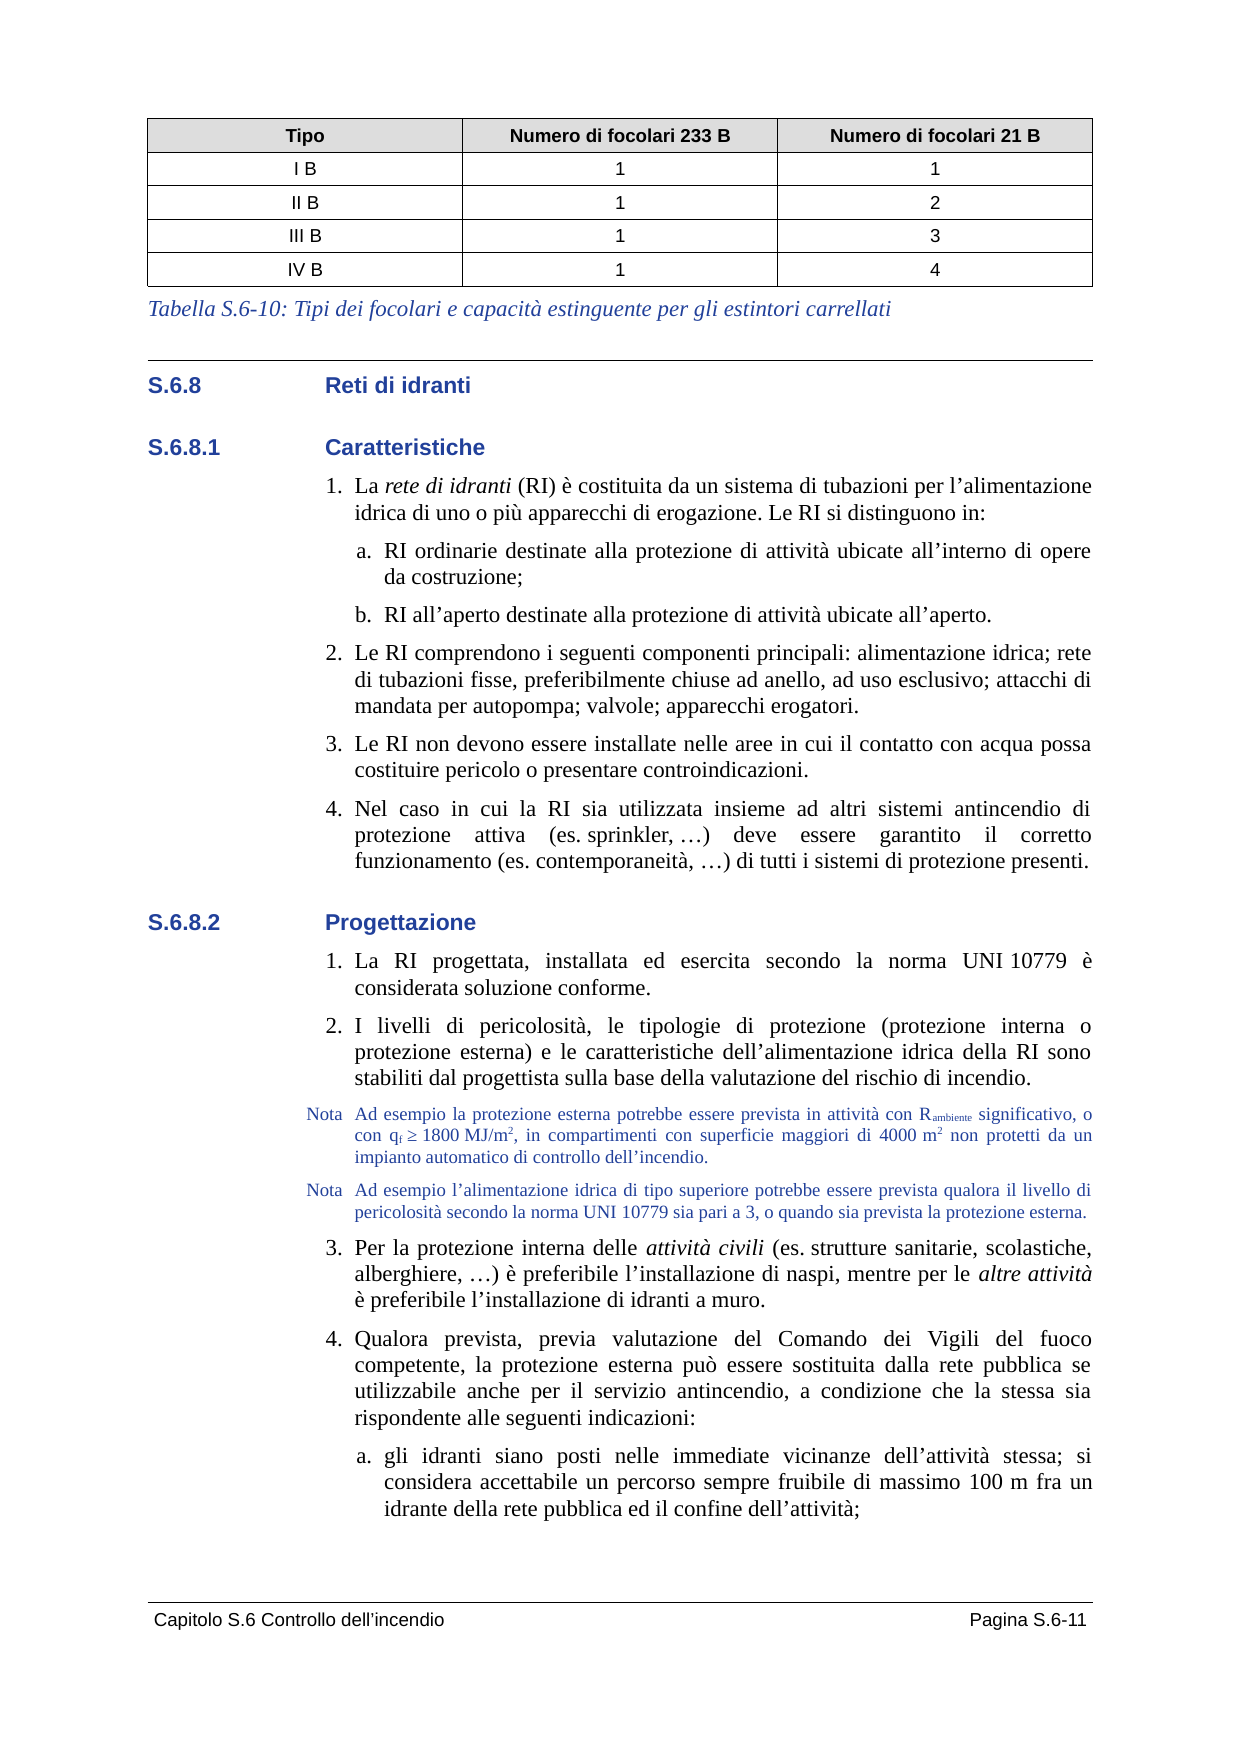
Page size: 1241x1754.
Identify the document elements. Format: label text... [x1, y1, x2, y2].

list Ad esempio l’alimentazione idrica di tipo superiore potrebbe essere prevista qualora il livello di pericolosità secondo la norma UNI 10779 sia pari a 3, o quando sia prevista la protezione esterna. [342, 1179, 1093, 1222]
list La rete di idranti (RI) è costituita da un sistema di tubazioni per l’alimentazione idrica di uno o più apparecchi di erogazione. Le RI si distinguono in: [342, 472, 1093, 525]
list RI ordinarie destinate alla protezione di attività ubicate all’interno di opere da costruzione; [372, 537, 1093, 589]
table_cell 2 [778, 186, 1092, 219]
table_cell II B [148, 186, 462, 219]
list Nel caso in cui la RI sia utilizzata insieme ad altri sistemi antincendio di protezione attiva (es. sprinkler, …) deve essere garantito il corretto funzionamento (es. contemporaneità, …) di tutti i sistemi di protezione presenti. [342, 794, 1093, 874]
list I livelli di pericolosità, le tipologie di protezione (protezione interna o protezione esterna) e le caratteristiche dell’alimentazione idrica della RI sono stabiliti dal progettista sulla base della valutazione del rischio di incendio. [342, 1012, 1093, 1091]
list Qualora prevista, previa valutazione del Comando dei Vigili del fuoco competente, la protezione esterna può essere sostituita dalla rete pubblica se utilizzabile anche per il servizio antincendio, a condizione che la stessa sia rispondente alle seguenti indicazioni: [342, 1325, 1093, 1430]
list gli idranti siano posti nelle immediate vicinanze dell’attività stessa; si considera accettabile un percorso sempre fruibile di massimo 100 m fra un idrante della rete pubblica ed il confine dell’attività; [372, 1442, 1093, 1521]
table_header Numero di focolari 21 B [778, 119, 1092, 152]
table_cell III B [148, 220, 462, 252]
table_cell IV B [148, 253, 462, 286]
table_cell 1 [463, 253, 777, 286]
table_cell 4 [778, 253, 1092, 286]
list Le RI non devono essere installate nelle aree in cui il contatto con acqua possa costituire pericolo o presentare controindicazioni. [342, 730, 1093, 783]
table_cell 1 [463, 153, 777, 185]
subtitle Progettazione [148, 909, 1093, 935]
table_cell I B [148, 153, 462, 185]
table_header Numero di focolari 233 B [463, 119, 777, 152]
table_header Tipo [148, 119, 462, 152]
table_cell 1 [463, 220, 777, 252]
subtitle Caratteristiche [148, 434, 1093, 460]
list Ad esempio la protezione esterna potrebbe essere prevista in attività con Rambiente significativo, o con qf ≥ 1800 MJ/m2, in compartimenti con superficie maggiori di 4000 m2 non protetti da un impianto automatico di controllo dell’incendio. [342, 1102, 1093, 1167]
list Per la protezione interna delle attività civili (es. strutture sanitarie, scolastiche, alberghiere, …) è preferibile l’installazione di naspi, mentre per le altre attività è preferibile l’installazione di idranti a muro. [342, 1234, 1093, 1313]
text Tabella S.6-10: Tipi dei focolari e capacità estinguente per gli estintori carrellati [148, 295, 1093, 322]
table_cell 1 [778, 153, 1092, 185]
list Le RI comprendono i seguenti componenti principali: alimentazione idrica; rete di tubazioni fisse, preferibilmente chiuse ad anello, ad uso esclusivo; attacchi di mandata per autopompa; valvole; apparecchi erogatori. [342, 639, 1093, 718]
table_cell 1 [463, 186, 777, 219]
list RI all’aperto destinate alla protezione di attività ubicate all’aperto. [372, 601, 1093, 627]
list La RI progettata, installata ed esercita secondo la norma UNI 10779 è considerata soluzione conforme. [342, 947, 1093, 1000]
subtitle Reti di idranti [148, 361, 1093, 399]
table_cell 3 [778, 220, 1092, 252]
